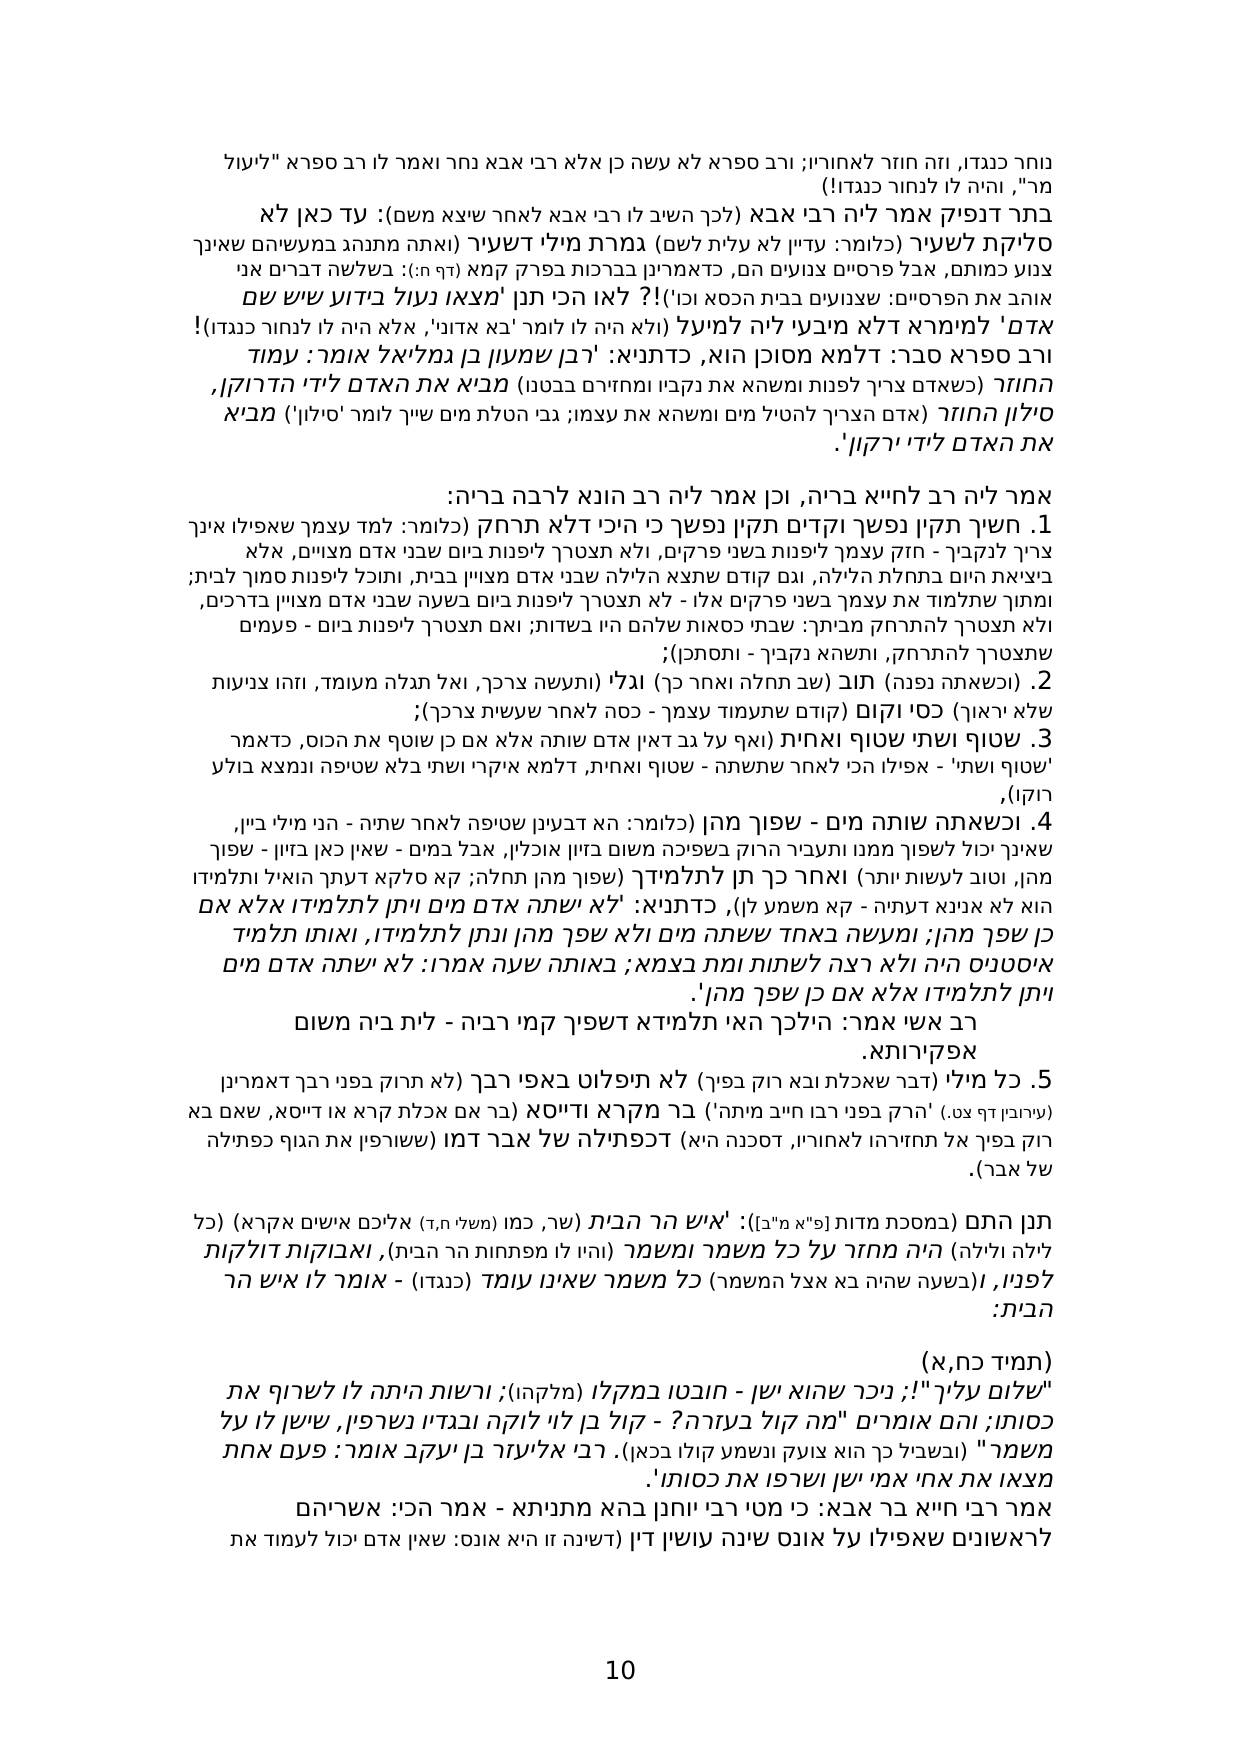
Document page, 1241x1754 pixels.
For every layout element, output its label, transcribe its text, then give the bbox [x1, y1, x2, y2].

text 4. וכשאתה שותה מים - שפוך מהן (כלומר: הא דבעינן שטיפה לאחר שתיה - הני מילי ביין, שאינך יכול לשפוך ממנו ותעביר הרוק בשפיכה משום בזיון אוכלין, אבל במים - שאין כאן בזיון - שפוך מהן, וטוב לעשות יותר) ואחר כך תן לתלמידך (שפוך מהן תחלה; קא סלקא דעתך הואיל ותלמידו הוא לא אנינא דעתיה - קא משמע לן), כדתניא: 'לא ישתה אדם מים ויתן לתלמידו אלא אם כן שפך מהן; ומעשה באחד ששתה מים ולא שפך מהן ונתן לתלמידו, ואותו תלמיד איסטניס היה ולא רצה לשתות ומת בצמא; באותה שעה אמרו: לא ישתה אדם מים ויתן לתלמידו אלא אם כן שפך מהן'. [187, 807, 1053, 1007]
text "שלום עליך"!; ניכר שהוא ישן - חובטו במקלו (מלקהו); ורשות היתה לו לשרוף את כסותו; והם אומרים "מה קול בעזרה? - קול בן לוי לוקה ובגדיו נשרפין, שישן לו על משמר" (ובשביל כך הוא צועק ונשמע קולו בכאן). רבי אליעזר בן יעקב אומר: פעם אחת מצאו את אחי אמי ישן ושרפו את כסותו'. [187, 1377, 1053, 1493]
text ורב ספרא סבר: דלמא מסוכן הוא, כדתניא: 'רבן שמעון בן גמליאל אומר: עמוד החוזר (כשאדם צריך לפנות ומשהא את נקביו ומחזירם בבטנו) מביא את האדם לידי הדרוקן, סילון החוזר (אדם הצריך להטיל מים ומשהא את עצמו; גבי הטלת מים שייך לומר 'סילון') מביא את האדם לידי ירקון'. [187, 340, 1053, 457]
text 3. שטוף ושתי שטוף ואחית (ואף על גב דאין אדם שותה אלא אם כן שוטף את הכוס, כדאמר 'שטוף ושתי' - אפילו הכי לאחר שתשתה - שטוף ואחית, דלמא איקרי ושתי בלא שטיפה ונמצא בולע רוקו), [187, 724, 1053, 807]
text אמר רבי חייא בר אבא: כי מטי רבי יוחנן בהא מתניתא - אמר הכי: אשריהם לראשונים שאפילו על אונס שינה עושין דין (דשינה זו היא אונס: שאין אדם יכול לעמוד את [187, 1493, 1053, 1552]
text נוחר כנגדו, וזה חוזר לאחוריו; ורב ספרא לא עשה כן אלא רבי אבא נחר ואמר לו רב ספרא "ליעול מר", והיה לו לנחור כנגדו!) [187, 150, 1053, 199]
text בתר דנפיק אמר ליה רבי אבא (לכך השיב לו רבי אבא לאחר שיצא משם): עד כאן לא סליקת לשעיר (כלומר: עדיין לא עלית לשם) גמרת מילי דשעיר (ואתה מתנהג במעשיהם שאינך צנוע כמותם, אבל פרסיים צנועים הם, כדאמרינן בברכות בפרק קמא (דף ח:): בשלשה דברים אני אוהב את הפרסיים: שצנועים בבית הכסא וכו')!? לאו הכי תנן 'מצאו נעול בידוע שיש שם אדם' למימרא דלא מיבעי ליה למיעל (ולא היה לו לומר 'בא אדוני', אלא היה לו לנחור כנגדו)! [187, 199, 1053, 340]
text 5. כל מילי (דבר שאכלת ובא רוק בפיך) לא תיפלוט באפי רבך (לא תרוק בפני רבך דאמרינן (עירובין דף צט.) 'הרק בפני רבו חייב מיתה') בר מקרא ודייסא (בר אם אכלת קרא או דייסא, שאם בא רוק בפיך אל תחזירהו לאחוריו, דסכנה היא) דכפתילה של אבר דמו (ששורפין את הגוף כפתילה של אבר). [187, 1066, 1053, 1182]
text אמר ליה רב לחייא בריה, וכן אמר ליה רב הונא לרבה בריה: [187, 481, 1053, 510]
text תנן התם (במסכת מדות [פ"א מ"ב]): 'איש הר הבית (שר, כמו (משלי ח,ד) אליכם אישים אקרא) (כל לילה ולילה) היה מחזר על כל משמר ומשמר (והיו לו מפתחות הר הבית), ואבוקות דולקות לפניו, ו(בשעה שהיה בא אצל המשמר) כל משמר שאינו עומד (כנגדו) - אומר לו איש הר הבית: [187, 1206, 1053, 1323]
text רב אשי אמר: הילכך האי תלמידא דשפיך קמי רביה - לית ביה משום אפקירותא. [187, 1007, 978, 1066]
text (תמיד כח,א) [187, 1347, 1053, 1377]
text 1. חשיך תקין נפשך וקדים תקין נפשך כי היכי דלא תרחק (כלומר: למד עצמך שאפילו אינך צריך לנקביך - חזק עצמך ליפנות בשני פרקים, ולא תצטרך ליפנות ביום שבני אדם מצויים, אלא ביציאת היום בתחלת הלילה, וגם קודם שתצא הלילה שבני אדם מצויין בבית, ותוכל ליפנות סמוך לבית; ומתוך שתלמוד את עצמך בשני פרקים אלו - לא תצטרך ליפנות ביום בשעה שבני אדם מצויין בדרכים, ולא תצטרך להתרחק מביתך: שבתי כסאות שלהם היו בשדות; ואם תצטרך ליפנות ביום - פעמים שתצטרך להתרחק, ותשהא נקביך - ותסתכן); [187, 510, 1053, 666]
text 2. (וכשאתה נפנה) תוב (שב תחלה ואחר כך) וגלי (ותעשה צרכך, ואל תגלה מעומד, וזהו צניעות שלא יראוך) כסי וקום (קודם שתעמוד עצמך - כסה לאחר שעשית צרכך); [187, 666, 1053, 724]
